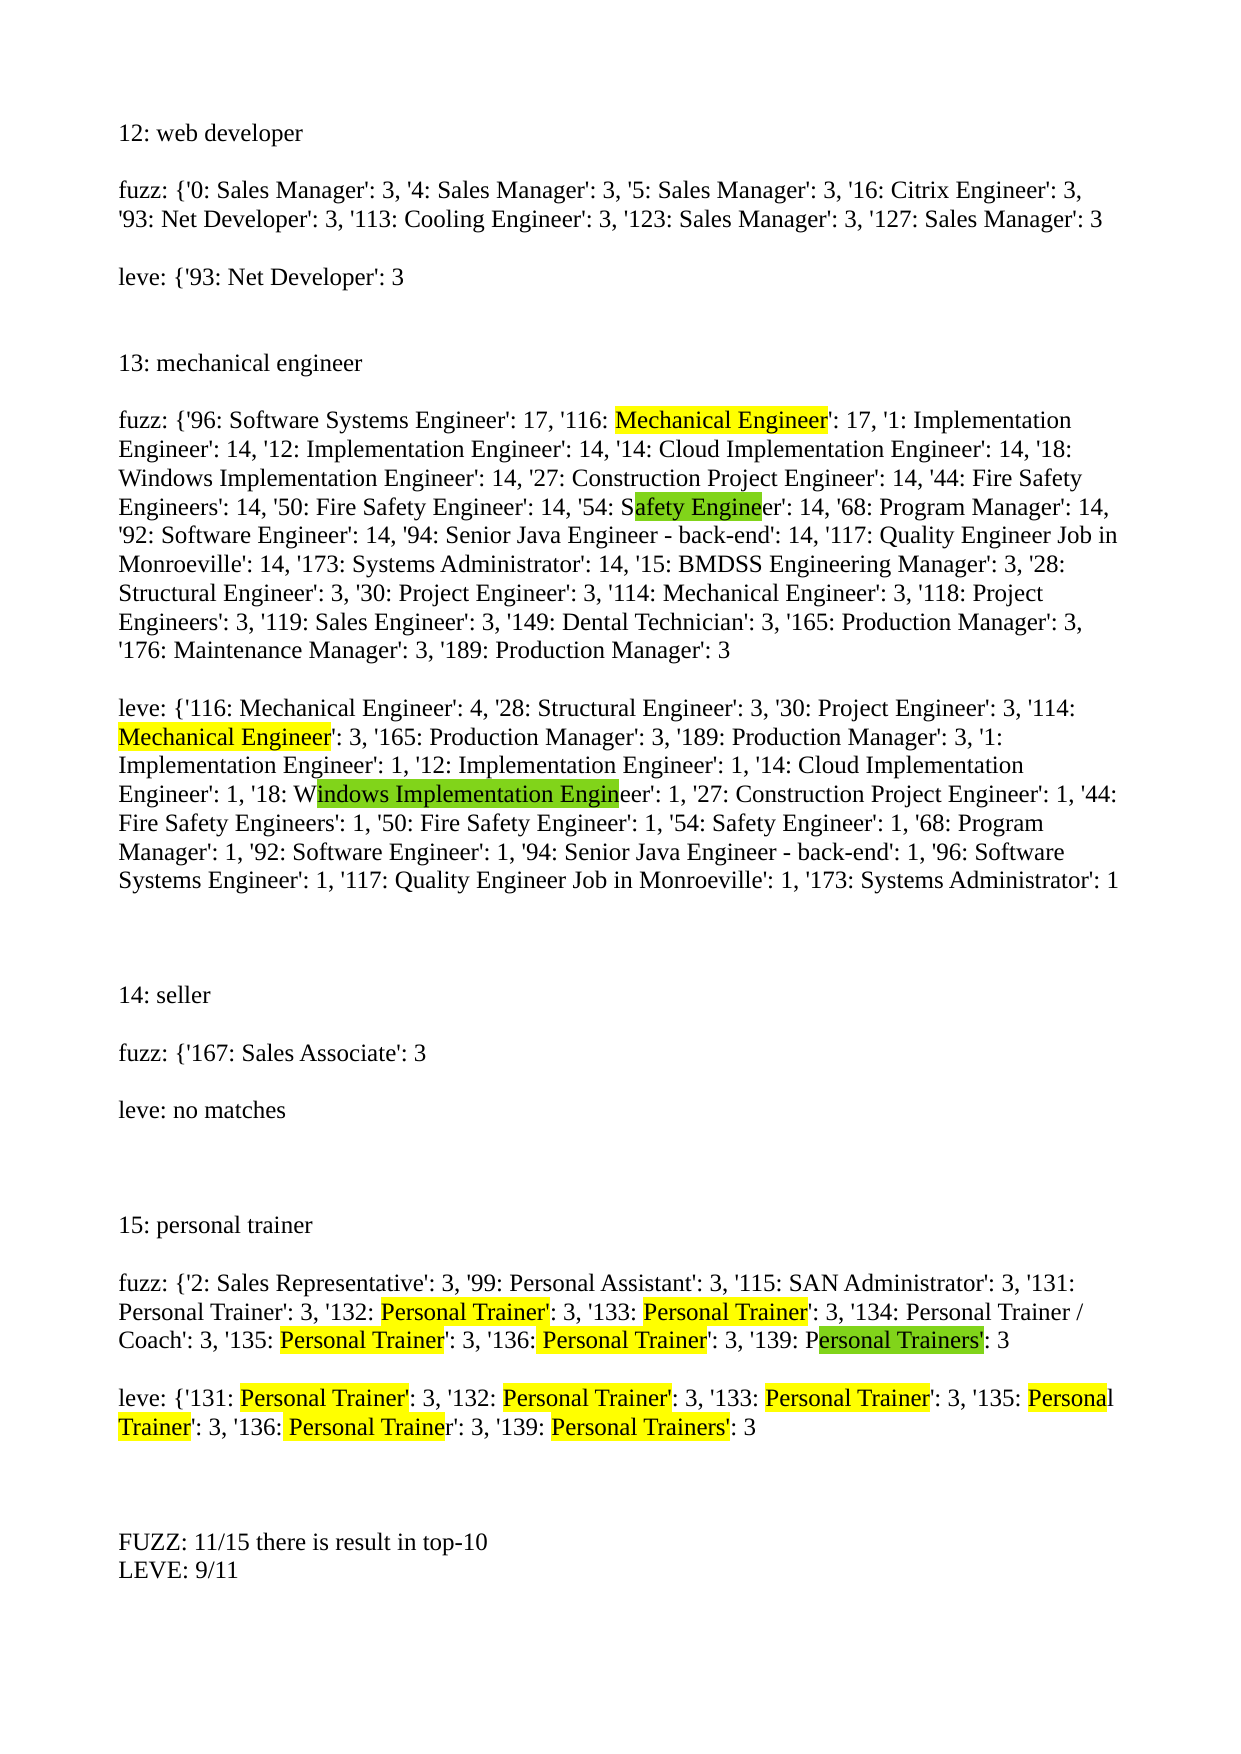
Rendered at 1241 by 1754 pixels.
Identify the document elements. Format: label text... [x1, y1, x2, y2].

text 14: seller [118, 981, 1122, 1009]
text leve: {'131: Personal Trainer': 3, '132: Personal Trainer': 3, '133: Personal Trainer': 3, '135: Personal Trainer': 3, '136: Personal Trainer': 3, '139: Personal Trainers': 3 [118, 1383, 1122, 1441]
text fuzz: {'2: Sales Representative': 3, '99: Personal Assistant': 3, '115: SAN Administrator': 3, '131: Personal Trainer': 3, '132: Personal Trainer': 3, '133: Personal Trainer': 3, '134: Personal Trainer / Coach': 3, '135: Personal Trainer': 3, '136: Personal Trainer': 3, '139: Personal Trainers': 3 [118, 1268, 1122, 1354]
text fuzz: {'96: Software Systems Engineer': 17, '116: Mechanical Engineer': 17, '1: Implementation Engineer': 14, '12: Implementation Engineer': 14, '14: Cloud Implementation Engineer': 14, '18: Windows Implementation Engineer': 14, '27: Construction Project Engineer': 14, '44: Fire Safety Engineers': 14, '50: Fire Safety Engineer': 14, '54: Safety Engineer': 14, '68: Program Manager': 14, '92: Software Engineer': 14, '94: Senior Java Engineer - back-end': 14, '117: Quality Engineer Job in Monroeville': 14, '173: Systems Administrator': 14, '15: BMDSS Engineering Manager': 3, '28: Structural Engineer': 3, '30: Project Engineer': 3, '114: Mechanical Engineer': 3, '118: Project Engineers': 3, '119: Sales Engineer': 3, '149: Dental Technician': 3, '165: Production Manager': 3, '176: Maintenance Manager': 3, '189: Production Manager': 3 [118, 406, 1122, 664]
text leve: {'93: Net Developer': 3 [118, 262, 1122, 291]
text 15: personal trainer [118, 1211, 1122, 1239]
text 13: mechanical engineer [118, 348, 1122, 377]
text FUZZ: 11/15 there is result in top-10 [118, 1527, 1122, 1556]
text leve: no matches [118, 1096, 1122, 1124]
text LEVE: 9/11 [118, 1556, 1122, 1584]
text leve: {'116: Mechanical Engineer': 4, '28: Structural Engineer': 3, '30: Project Engineer': 3, '114: Mechanical Engineer': 3, '165: Production Manager': 3, '189: Production Manager': 3, '1: Implementation Engineer': 1, '12: Implementation Engineer': 1, '14: Cloud Implementation Engineer': 1, '18: Windows Implementation Engineer': 1, '27: Construction Project Engineer': 1, '44: Fire Safety Engineers': 1, '50: Fire Safety Engineer': 1, '54: Safety Engineer': 1, '68: Program Manager': 1, '92: Software Engineer': 1, '94: Senior Java Engineer - back-end': 1, '96: Software Systems Engineer': 1, '117: Quality Engineer Job in Monroeville': 1, '173: Systems Administrator': 1 [118, 693, 1122, 894]
text 12: web developer [118, 118, 1122, 147]
text fuzz: {'0: Sales Manager': 3, '4: Sales Manager': 3, '5: Sales Manager': 3, '16: Citrix Engineer': 3, '93: Net Developer': 3, '113: Cooling Engineer': 3, '123: Sales Manager': 3, '127: Sales Manager': 3 [118, 176, 1122, 233]
text fuzz: {'167: Sales Associate': 3 [118, 1038, 1122, 1067]
